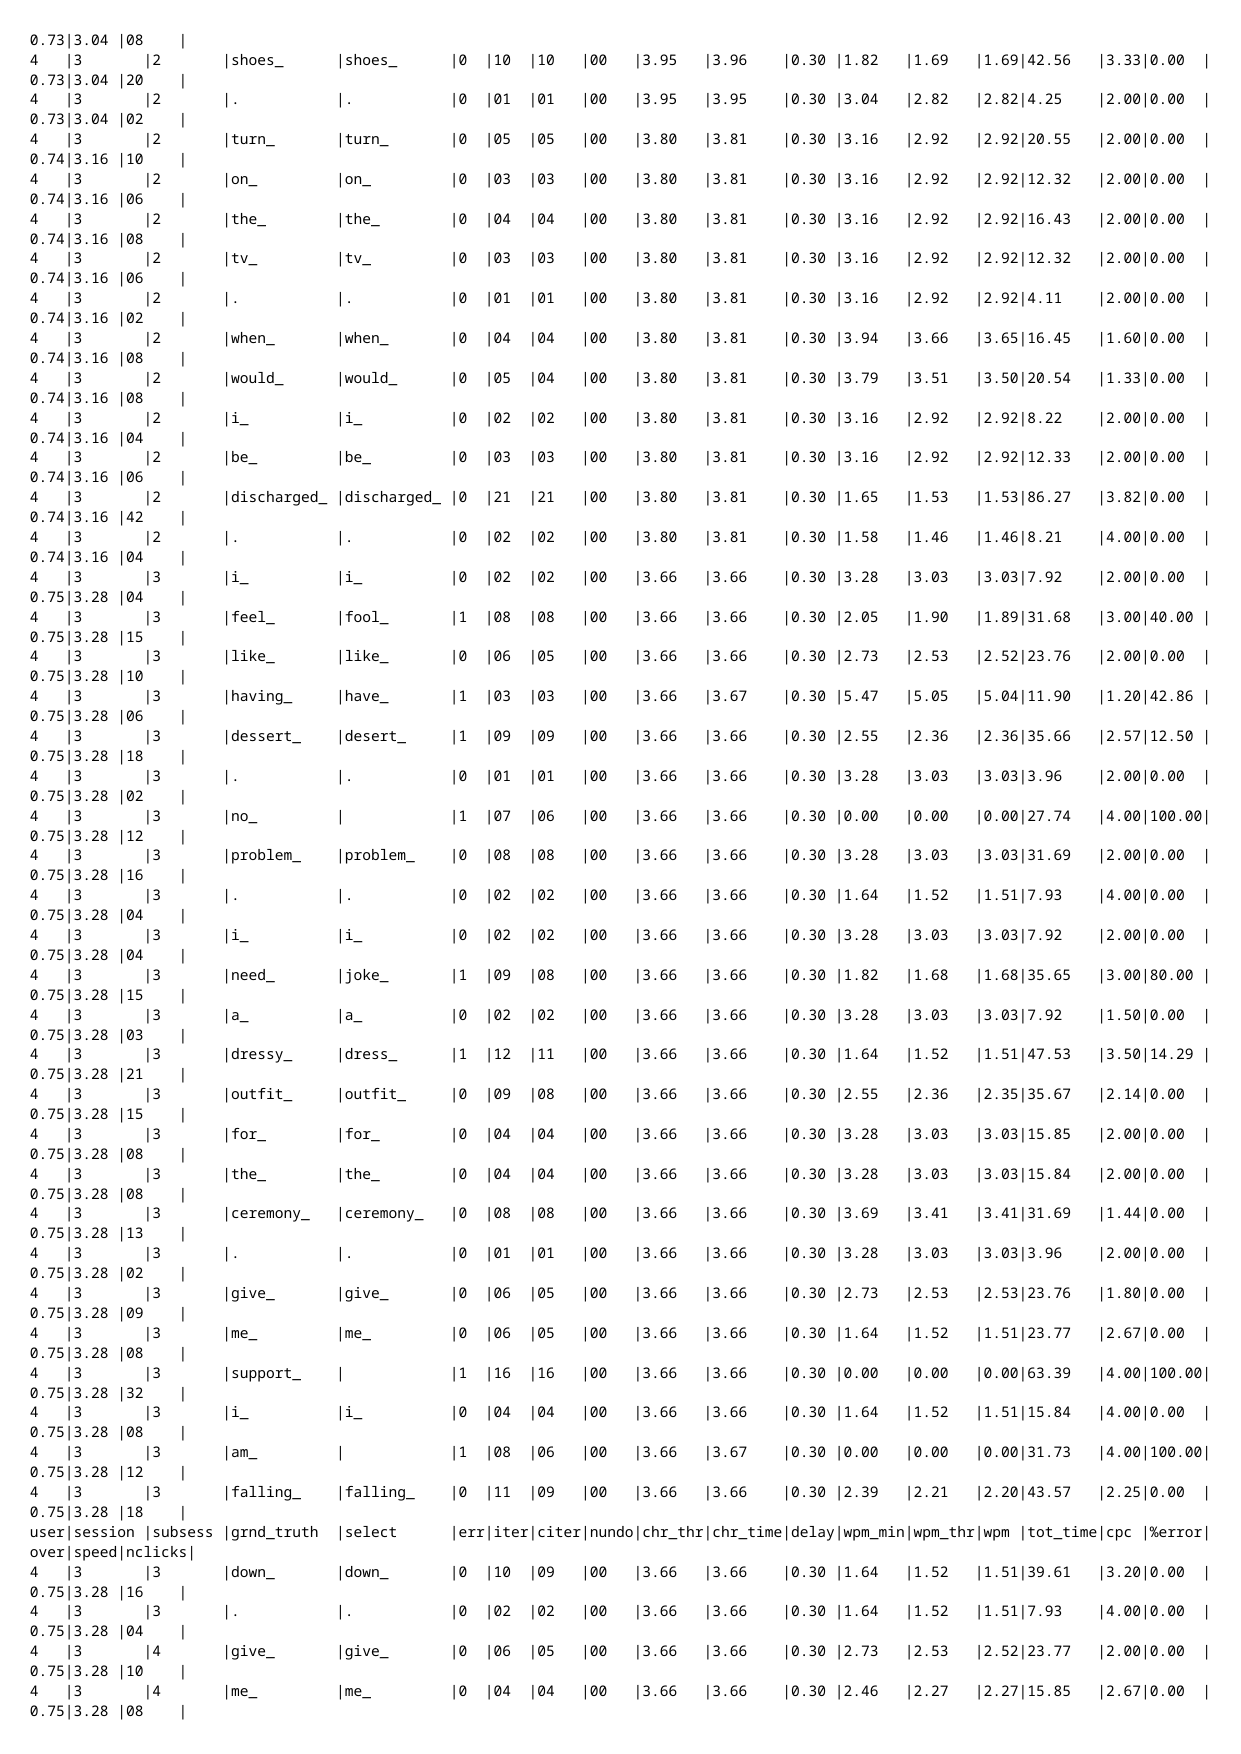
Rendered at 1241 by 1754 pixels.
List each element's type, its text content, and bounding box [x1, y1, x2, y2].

text 4 |3 |2 |turn_ |turn_ |0 |05 |05 |00 |3.80 |3.81 |0.30 |3.16 |2.92 |2.92|20.55 |2.00|0.00 |0.74|3.16 |10 | [29, 129, 1211, 169]
text 4 |3 |2 |the_ |the_ |0 |04 |04 |00 |3.80 |3.81 |0.30 |3.16 |2.92 |2.92|16.43 |2.00|0.00 |0.74|3.16 |08 | [29, 208, 1211, 248]
text user|session |subsess |grnd_truth |select |err|iter|citer|nundo|chr_thr|chr_time|delay|wpm_min|wpm_thr|wpm |tot_time|cpc |%error|over|speed|nclicks| [29, 1522, 1211, 1561]
text 4 |3 |4 |give_ |give_ |0 |06 |05 |00 |3.66 |3.66 |0.30 |2.73 |2.53 |2.52|23.77 |2.00|0.00 |0.75|3.28 |10 | [29, 1641, 1211, 1681]
text 4 |3 |2 |. |. |0 |02 |02 |00 |3.80 |3.81 |0.30 |1.58 |1.46 |1.46|8.21 |4.00|0.00 |0.74|3.16 |04 | [29, 527, 1211, 567]
text 4 |3 |3 |dressy_ |dress_ |1 |12 |11 |00 |3.66 |3.66 |0.30 |1.64 |1.52 |1.51|47.53 |3.50|14.29 |0.75|3.28 |21 | [29, 1044, 1211, 1084]
text 4 |3 |2 |would_ |would_ |0 |05 |04 |00 |3.80 |3.81 |0.30 |3.79 |3.51 |3.50|20.54 |1.33|0.00 |0.74|3.16 |08 | [29, 368, 1211, 407]
text 4 |3 |2 |when_ |when_ |0 |04 |04 |00 |3.80 |3.81 |0.30 |3.94 |3.66 |3.65|16.45 |1.60|0.00 |0.74|3.16 |08 | [29, 328, 1211, 368]
text 4 |3 |3 |i_ |i_ |0 |02 |02 |00 |3.66 |3.66 |0.30 |3.28 |3.03 |3.03|7.92 |2.00|0.00 |0.75|3.28 |04 | [29, 567, 1211, 606]
text 4 |3 |3 |no_ | |1 |07 |06 |00 |3.66 |3.66 |0.30 |0.00 |0.00 |0.00|27.74 |4.00|100.00|0.75|3.28 |12 | [29, 805, 1211, 845]
text 4 |3 |3 |a_ |a_ |0 |02 |02 |00 |3.66 |3.66 |0.30 |3.28 |3.03 |3.03|7.92 |1.50|0.00 |0.75|3.28 |03 | [29, 1004, 1211, 1044]
text 4 |3 |3 |problem_ |problem_ |0 |08 |08 |00 |3.66 |3.66 |0.30 |3.28 |3.03 |3.03|31.69 |2.00|0.00 |0.75|3.28 |16 | [29, 845, 1211, 885]
text 4 |3 |3 |having_ |have_ |1 |03 |03 |00 |3.66 |3.67 |0.30 |5.47 |5.05 |5.04|11.90 |1.20|42.86 |0.75|3.28 |06 | [29, 686, 1211, 726]
text 4 |3 |3 |. |. |0 |01 |01 |00 |3.66 |3.66 |0.30 |3.28 |3.03 |3.03|3.96 |2.00|0.00 |0.75|3.28 |02 | [29, 766, 1211, 805]
text 4 |3 |3 |need_ |joke_ |1 |09 |08 |00 |3.66 |3.66 |0.30 |1.82 |1.68 |1.68|35.65 |3.00|80.00 |0.75|3.28 |15 | [29, 964, 1211, 1004]
text 4 |3 |3 |dessert_ |desert_ |1 |09 |09 |00 |3.66 |3.66 |0.30 |2.55 |2.36 |2.36|35.66 |2.57|12.50 |0.75|3.28 |18 | [29, 726, 1211, 766]
text 4 |3 |2 |on_ |on_ |0 |03 |03 |00 |3.80 |3.81 |0.30 |3.16 |2.92 |2.92|12.32 |2.00|0.00 |0.74|3.16 |06 | [29, 169, 1211, 208]
text 4 |3 |3 |the_ |the_ |0 |04 |04 |00 |3.66 |3.66 |0.30 |3.28 |3.03 |3.03|15.84 |2.00|0.00 |0.75|3.28 |08 | [29, 1163, 1211, 1203]
text 4 |3 |3 |for_ |for_ |0 |04 |04 |00 |3.66 |3.66 |0.30 |3.28 |3.03 |3.03|15.85 |2.00|0.00 |0.75|3.28 |08 | [29, 1124, 1211, 1163]
text 4 |3 |3 |like_ |like_ |0 |06 |05 |00 |3.66 |3.66 |0.30 |2.73 |2.53 |2.52|23.76 |2.00|0.00 |0.75|3.28 |10 | [29, 646, 1211, 686]
text 4 |3 |3 |am_ | |1 |08 |06 |00 |3.66 |3.67 |0.30 |0.00 |0.00 |0.00|31.73 |4.00|100.00|0.75|3.28 |12 | [29, 1442, 1211, 1482]
text 4 |3 |3 |falling_ |falling_ |0 |11 |09 |00 |3.66 |3.66 |0.30 |2.39 |2.21 |2.20|43.57 |2.25|0.00 |0.75|3.28 |18 | [29, 1482, 1211, 1522]
text 4 |3 |3 |give_ |give_ |0 |06 |05 |00 |3.66 |3.66 |0.30 |2.73 |2.53 |2.53|23.76 |1.80|0.00 |0.75|3.28 |09 | [29, 1283, 1211, 1323]
text 4 |3 |3 |me_ |me_ |0 |06 |05 |00 |3.66 |3.66 |0.30 |1.64 |1.52 |1.51|23.77 |2.67|0.00 |0.75|3.28 |08 | [29, 1323, 1211, 1362]
text 4 |3 |3 |outfit_ |outfit_ |0 |09 |08 |00 |3.66 |3.66 |0.30 |2.55 |2.36 |2.35|35.67 |2.14|0.00 |0.75|3.28 |15 | [29, 1084, 1211, 1124]
text 4 |3 |2 |be_ |be_ |0 |03 |03 |00 |3.80 |3.81 |0.30 |3.16 |2.92 |2.92|12.33 |2.00|0.00 |0.74|3.16 |06 | [29, 447, 1211, 487]
text 4 |3 |3 |down_ |down_ |0 |10 |09 |00 |3.66 |3.66 |0.30 |1.64 |1.52 |1.51|39.61 |3.20|0.00 |0.75|3.28 |16 | [29, 1561, 1211, 1601]
text 4 |3 |3 |ceremony_ |ceremony_ |0 |08 |08 |00 |3.66 |3.66 |0.30 |3.69 |3.41 |3.41|31.69 |1.44|0.00 |0.75|3.28 |13 | [29, 1203, 1211, 1243]
text 4 |3 |2 |tv_ |tv_ |0 |03 |03 |00 |3.80 |3.81 |0.30 |3.16 |2.92 |2.92|12.32 |2.00|0.00 |0.74|3.16 |06 | [29, 248, 1211, 288]
text 4 |3 |2 |. |. |0 |01 |01 |00 |3.80 |3.81 |0.30 |3.16 |2.92 |2.92|4.11 |2.00|0.00 |0.74|3.16 |02 | [29, 288, 1211, 328]
text 4 |3 |3 |feel_ |fool_ |1 |08 |08 |00 |3.66 |3.66 |0.30 |2.05 |1.90 |1.89|31.68 |3.00|40.00 |0.75|3.28 |15 | [29, 606, 1211, 646]
text 0.73|3.04 |08 | [29, 29, 1211, 49]
text 4 |3 |3 |. |. |0 |02 |02 |00 |3.66 |3.66 |0.30 |1.64 |1.52 |1.51|7.93 |4.00|0.00 |0.75|3.28 |04 | [29, 1601, 1211, 1641]
text 4 |3 |2 |shoes_ |shoes_ |0 |10 |10 |00 |3.95 |3.96 |0.30 |1.82 |1.69 |1.69|42.56 |3.33|0.00 |0.73|3.04 |20 | [29, 49, 1211, 89]
text 4 |3 |4 |me_ |me_ |0 |04 |04 |00 |3.66 |3.66 |0.30 |2.46 |2.27 |2.27|15.85 |2.67|0.00 |0.75|3.28 |08 | [29, 1681, 1211, 1721]
text 4 |3 |3 |i_ |i_ |0 |02 |02 |00 |3.66 |3.66 |0.30 |3.28 |3.03 |3.03|7.92 |2.00|0.00 |0.75|3.28 |04 | [29, 925, 1211, 964]
text 4 |3 |2 |. |. |0 |01 |01 |00 |3.95 |3.95 |0.30 |3.04 |2.82 |2.82|4.25 |2.00|0.00 |0.73|3.04 |02 | [29, 89, 1211, 129]
text 4 |3 |3 |support_ | |1 |16 |16 |00 |3.66 |3.66 |0.30 |0.00 |0.00 |0.00|63.39 |4.00|100.00|0.75|3.28 |32 | [29, 1362, 1211, 1402]
text 4 |3 |3 |. |. |0 |01 |01 |00 |3.66 |3.66 |0.30 |3.28 |3.03 |3.03|3.96 |2.00|0.00 |0.75|3.28 |02 | [29, 1243, 1211, 1283]
text 4 |3 |3 |i_ |i_ |0 |04 |04 |00 |3.66 |3.66 |0.30 |1.64 |1.52 |1.51|15.84 |4.00|0.00 |0.75|3.28 |08 | [29, 1402, 1211, 1442]
text 4 |3 |2 |i_ |i_ |0 |02 |02 |00 |3.80 |3.81 |0.30 |3.16 |2.92 |2.92|8.22 |2.00|0.00 |0.74|3.16 |04 | [29, 407, 1211, 447]
text 4 |3 |2 |discharged_ |discharged_ |0 |21 |21 |00 |3.80 |3.81 |0.30 |1.65 |1.53 |1.53|86.27 |3.82|0.00 |0.74|3.16 |42 | [29, 487, 1211, 527]
text 4 |3 |3 |. |. |0 |02 |02 |00 |3.66 |3.66 |0.30 |1.64 |1.52 |1.51|7.93 |4.00|0.00 |0.75|3.28 |04 | [29, 885, 1211, 925]
